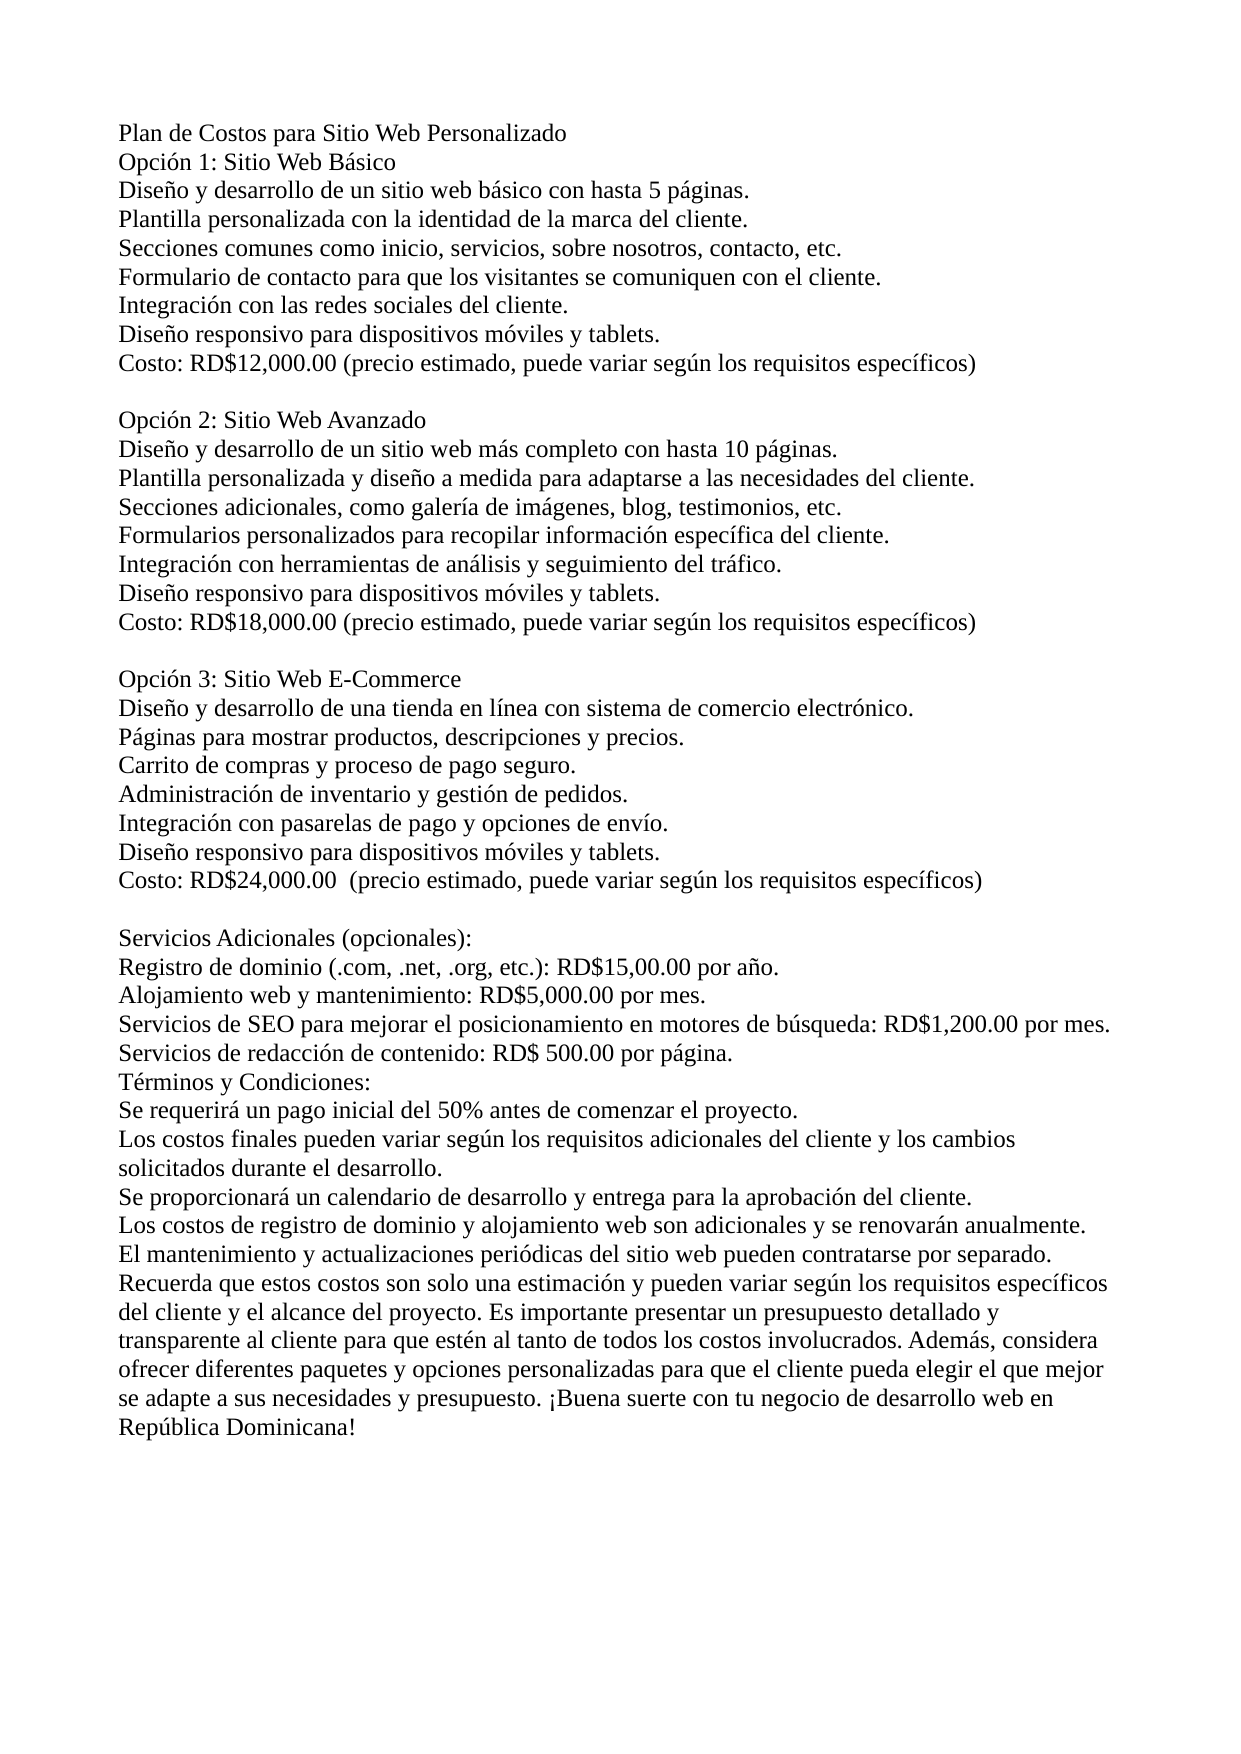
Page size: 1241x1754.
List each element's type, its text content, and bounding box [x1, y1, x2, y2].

text Servicios de redacción de contenido: RD$ 500.00 por página. [118, 1038, 1122, 1067]
text El mantenimiento y actualizaciones periódicas del sitio web pueden contratarse por separado. [118, 1239, 1122, 1268]
text Se requerirá un pago inicial del 50% antes de comenzar el proyecto. [118, 1096, 1122, 1124]
text Servicios Adicionales (opcionales): [118, 923, 1122, 952]
text Formularios personalizados para recopilar información específica del cliente. [118, 521, 1122, 549]
text Diseño y desarrollo de un sitio web básico con hasta 5 páginas. [118, 176, 1122, 204]
text Carrito de compras y proceso de pago seguro. [118, 751, 1122, 779]
text Los costos de registro de dominio y alojamiento web son adicionales y se renovarán anualmente. [118, 1211, 1122, 1239]
text Integración con herramientas de análisis y seguimiento del tráfico. [118, 549, 1122, 578]
text Plantilla personalizada con la identidad de la marca del cliente. [118, 204, 1122, 233]
text Costo: RD$18,000.00 (precio estimado, puede variar según los requisitos específicos) [118, 607, 1122, 636]
text Términos y Condiciones: [118, 1067, 1122, 1096]
text Costo: RD$24,000.00 (precio estimado, puede variar según los requisitos específicos) [118, 866, 1122, 894]
text Opción 2: Sitio Web Avanzado [118, 406, 1122, 434]
text Plantilla personalizada y diseño a medida para adaptarse a las necesidades del cliente. [118, 463, 1122, 492]
text Los costos finales pueden variar según los requisitos adicionales del cliente y los cambios solicitados durante el desarrollo. [118, 1124, 1122, 1182]
text Diseño responsivo para dispositivos móviles y tablets. [118, 319, 1122, 348]
text Alojamiento web y mantenimiento: RD$5,000.00 por mes. [118, 981, 1122, 1009]
text Recuerda que estos costos son solo una estimación y pueden variar según los requisitos específicos del cliente y el alcance del proyecto. Es importante presentar un presupuesto detallado y transparente al cliente para que estén al tanto de todos los costos involucrados. Además, considera ofrecer diferentes paquetes y opciones personalizadas para que el cliente pueda elegir el que mejor se adapte a sus necesidades y presupuesto. ¡Buena suerte con tu negocio de desarrollo web en República Dominicana! [118, 1268, 1122, 1441]
text Diseño responsivo para dispositivos móviles y tablets. [118, 837, 1122, 866]
text Páginas para mostrar productos, descripciones y precios. [118, 722, 1122, 751]
text Diseño responsivo para dispositivos móviles y tablets. [118, 578, 1122, 607]
text Secciones adicionales, como galería de imágenes, blog, testimonios, etc. [118, 492, 1122, 521]
text Se proporcionará un calendario de desarrollo y entrega para la aprobación del cliente. [118, 1182, 1122, 1211]
text Formulario de contacto para que los visitantes se comuniquen con el cliente. [118, 262, 1122, 291]
text Integración con pasarelas de pago y opciones de envío. [118, 808, 1122, 837]
text Administración de inventario y gestión de pedidos. [118, 779, 1122, 808]
text Diseño y desarrollo de un sitio web más completo con hasta 10 páginas. [118, 434, 1122, 463]
text Opción 1: Sitio Web Básico [118, 147, 1122, 176]
text Plan de Costos para Sitio Web Personalizado [118, 118, 1122, 147]
text Diseño y desarrollo de una tienda en línea con sistema de comercio electrónico. [118, 693, 1122, 722]
text Registro de dominio (.com, .net, .org, etc.): RD$15,00.00 por año. [118, 952, 1122, 981]
text Opción 3: Sitio Web E-Commerce [118, 664, 1122, 693]
text Integración con las redes sociales del cliente. [118, 291, 1122, 319]
text Costo: RD$12,000.00 (precio estimado, puede variar según los requisitos específicos) [118, 348, 1122, 377]
text Secciones comunes como inicio, servicios, sobre nosotros, contacto, etc. [118, 233, 1122, 262]
text Servicios de SEO para mejorar el posicionamiento en motores de búsqueda: RD$1,200.00 por mes. [118, 1009, 1122, 1038]
